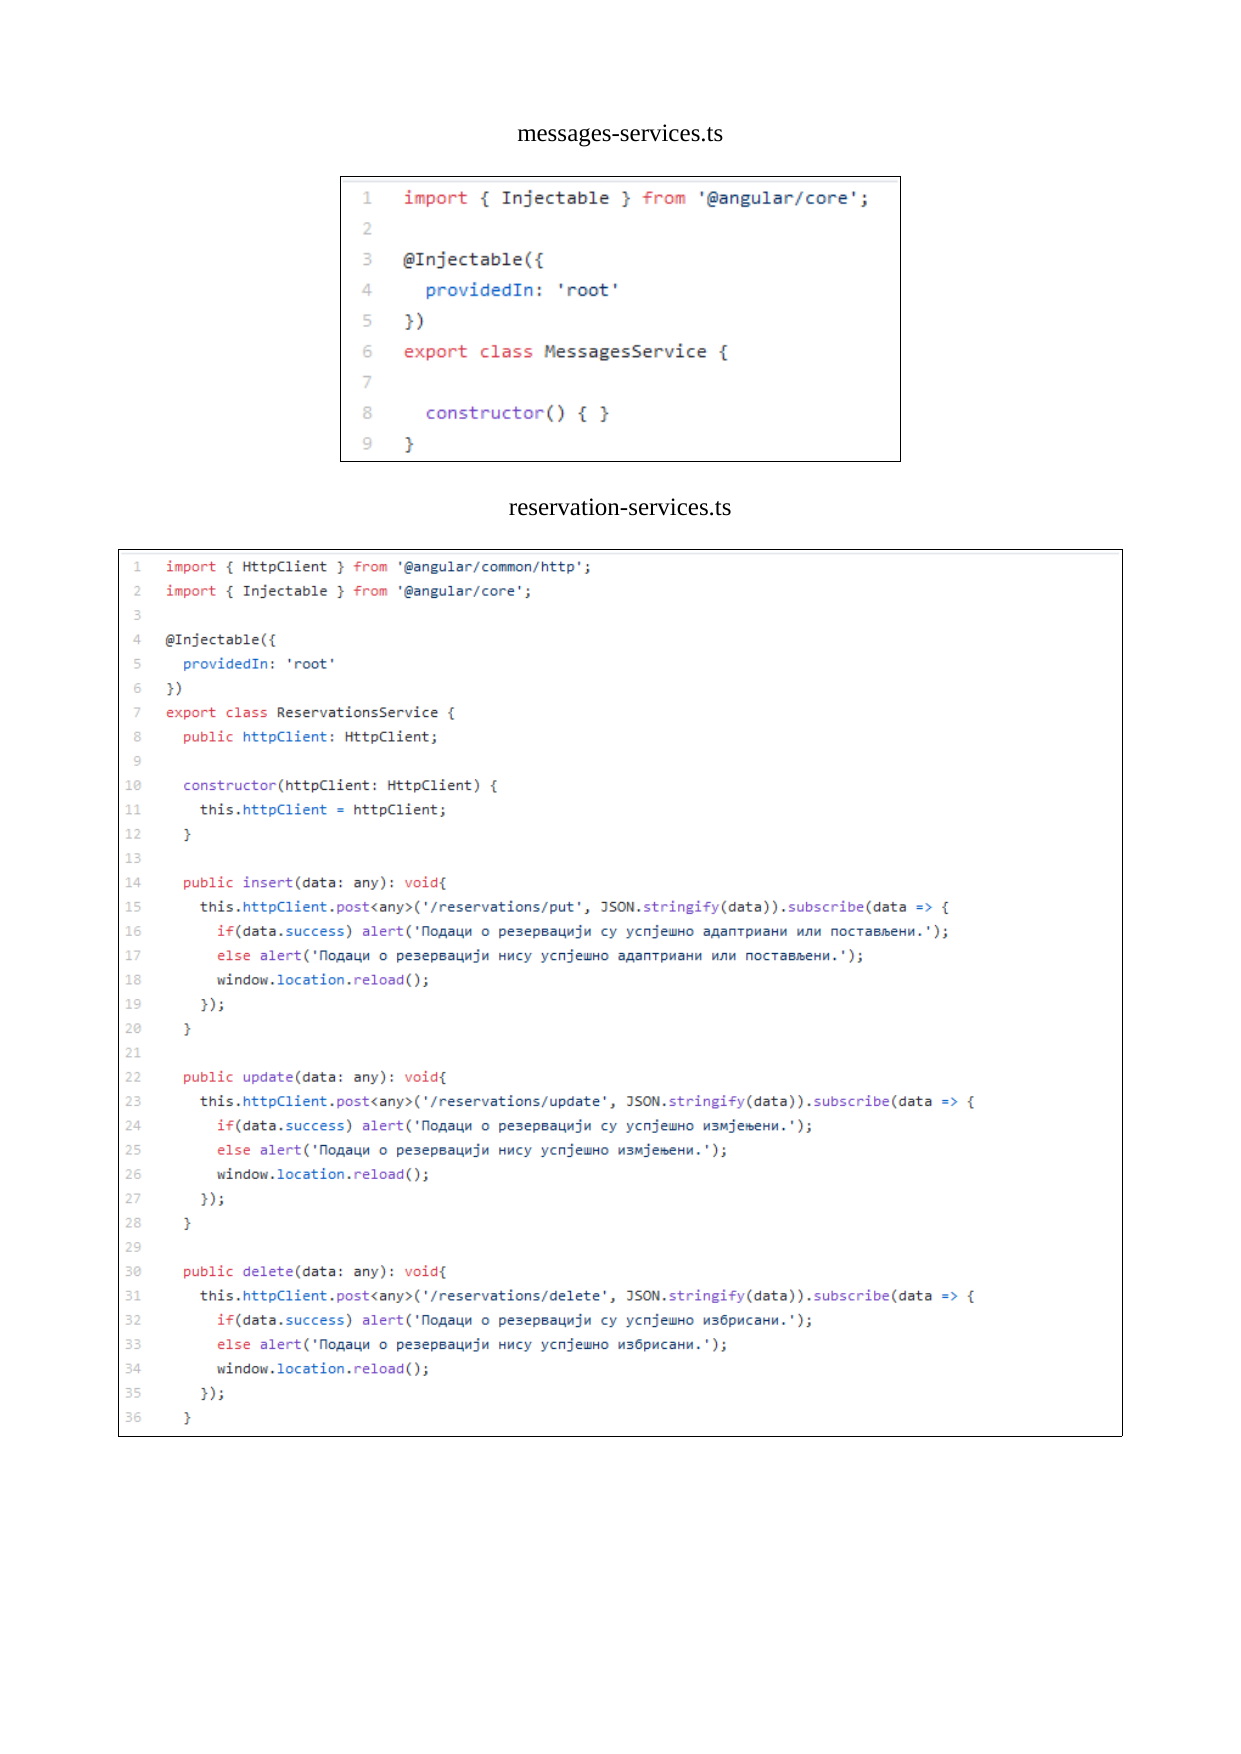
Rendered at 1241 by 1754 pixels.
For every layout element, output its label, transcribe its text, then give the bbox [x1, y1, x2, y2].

picture [121, 552, 1119, 1433]
text messages-services.ts [118, 118, 1122, 147]
text reservation-services.ts [118, 492, 1122, 521]
picture [342, 178, 898, 459]
